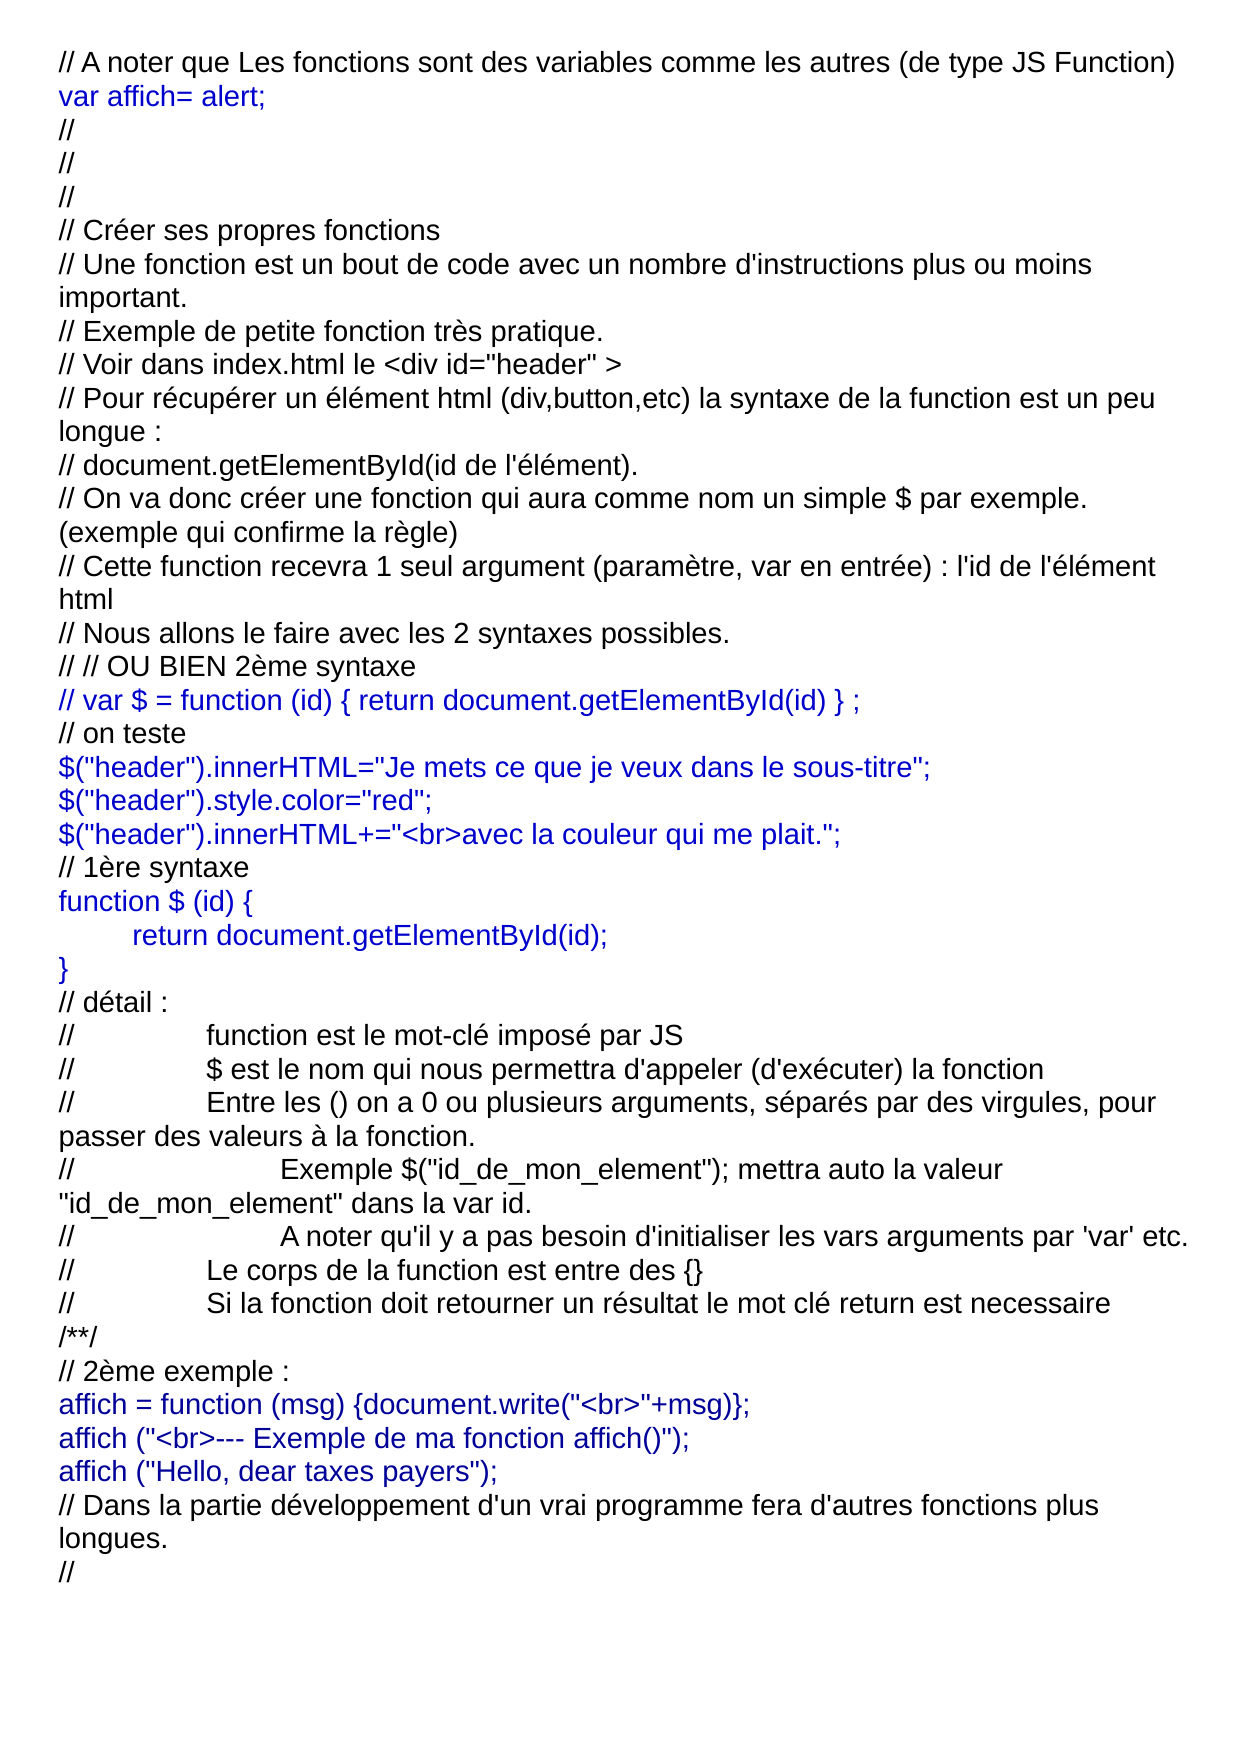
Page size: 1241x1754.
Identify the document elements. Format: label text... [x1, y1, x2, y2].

text // 1ère syntaxe [58, 850, 1193, 884]
text // Entre les () on a 0 ou plusieurs arguments, séparés par des virgules, pour passer des valeurs à la fonction. [58, 1085, 1193, 1152]
text return document.getElementById(id); [58, 917, 1193, 951]
text // document.getElementById(id de l'élément). [58, 448, 1193, 481]
text $("header").style.color="red"; [58, 783, 1193, 817]
text // [58, 1555, 1193, 1588]
text // function est le mot-clé imposé par JS [58, 1018, 1193, 1052]
text // Nous allons le faire avec les 2 syntaxes possibles. [58, 616, 1193, 649]
text // $ est le nom qui nous permettra d'appeler (d'exécuter) la fonction [58, 1052, 1193, 1085]
text // Cette function recevra 1 seul argument (paramètre, var en entrée) : l'id de l'élément html [58, 548, 1193, 616]
text affich ("<br>--- Exemple de ma fonction affich()"); [58, 1421, 1193, 1454]
text // A noter qu'il y a pas besoin d'initialiser les vars arguments par 'var' etc. [58, 1219, 1193, 1253]
text // on teste [58, 716, 1193, 750]
text // Voir dans index.html le <div id="header" > [58, 347, 1193, 381]
text // Exemple $("id_de_mon_element"); mettra auto la valeur "id_de_mon_element" dans la var id. [58, 1152, 1193, 1219]
text // Exemple de petite fonction très pratique. [58, 314, 1193, 347]
text // détail : [58, 984, 1193, 1018]
text /**/ [58, 1320, 1193, 1353]
text // var $ = function (id) { return document.getElementById(id) } ; [58, 683, 1193, 716]
text // [58, 179, 1193, 213]
text // Pour récupérer un élément html (div,button,etc) la syntaxe de la function est un peu longue : [58, 381, 1193, 448]
text // Créer ses propres fonctions [58, 213, 1193, 247]
text // Si la fonction doit retourner un résultat le mot clé return est necessaire [58, 1286, 1193, 1320]
text // [58, 146, 1193, 179]
text // 2ème exemple : [58, 1353, 1193, 1387]
text // Dans la partie développement d'un vrai programme fera d'autres fonctions plus longues. [58, 1488, 1193, 1555]
text // Le corps de la function est entre des {} [58, 1253, 1193, 1286]
text $("header").innerHTML="Je mets ce que je veux dans le sous-titre"; [58, 750, 1193, 783]
text affich = function (msg) {document.write("<br>"+msg)}; [58, 1387, 1193, 1421]
text // Une fonction est un bout de code avec un nombre d'instructions plus ou moins important. [58, 247, 1193, 314]
text // // OU BIEN 2ème syntaxe [58, 649, 1193, 683]
text } [58, 951, 1193, 984]
text $("header").innerHTML+="<br>avec la couleur qui me plait."; [58, 817, 1193, 850]
text affich ("Hello, dear taxes payers"); [58, 1454, 1193, 1488]
text // [58, 112, 1193, 146]
text var affich= alert; [58, 79, 1193, 112]
text // On va donc créer une fonction qui aura comme nom un simple $ par exemple. (exemple qui confirme la règle) [58, 481, 1193, 548]
text // A noter que Les fonctions sont des variables comme les autres (de type JS Function) [58, 45, 1193, 79]
text function $ (id) { [58, 884, 1193, 917]
